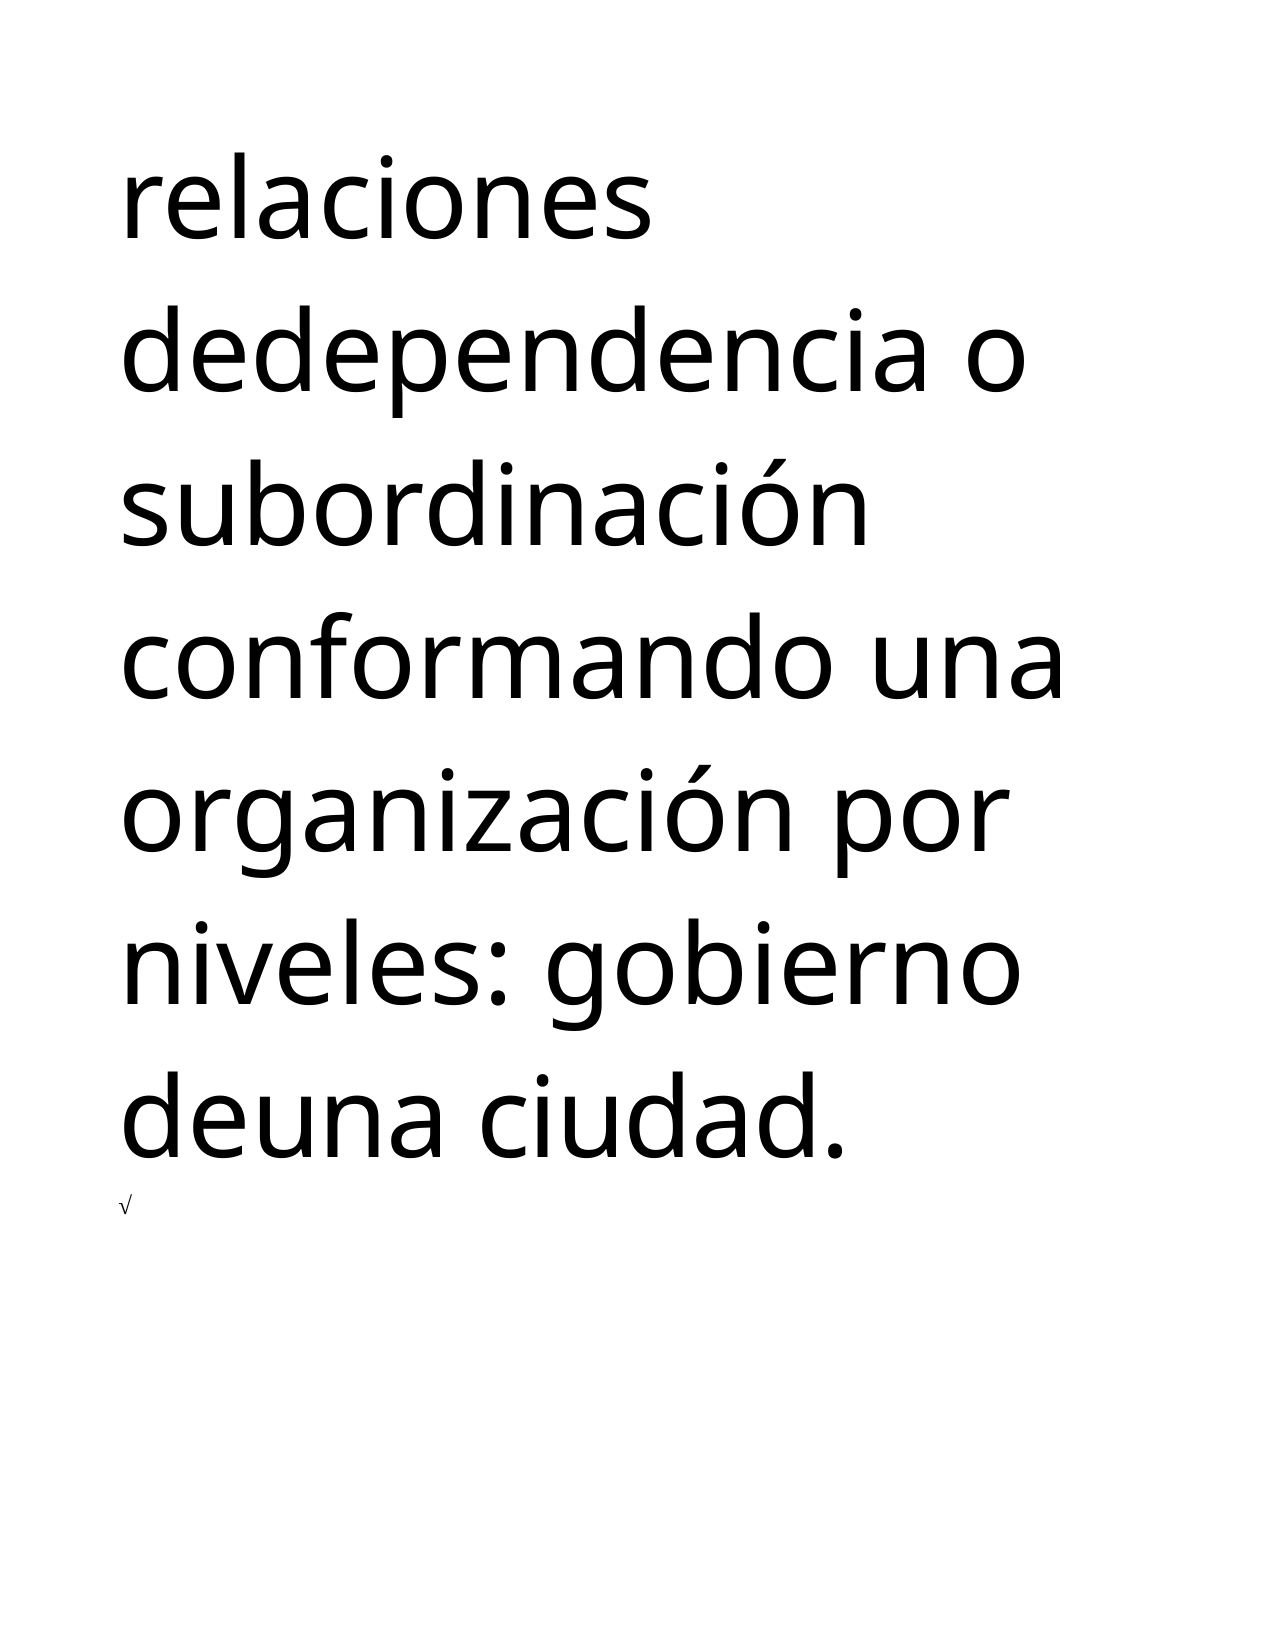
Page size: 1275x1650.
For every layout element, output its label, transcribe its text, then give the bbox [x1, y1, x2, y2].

text √ [118, 1191, 1157, 1219]
text relaciones dedependencia o subordinación conformando una organización por niveles: gobierno deuna ciudad. [118, 118, 1157, 1191]
